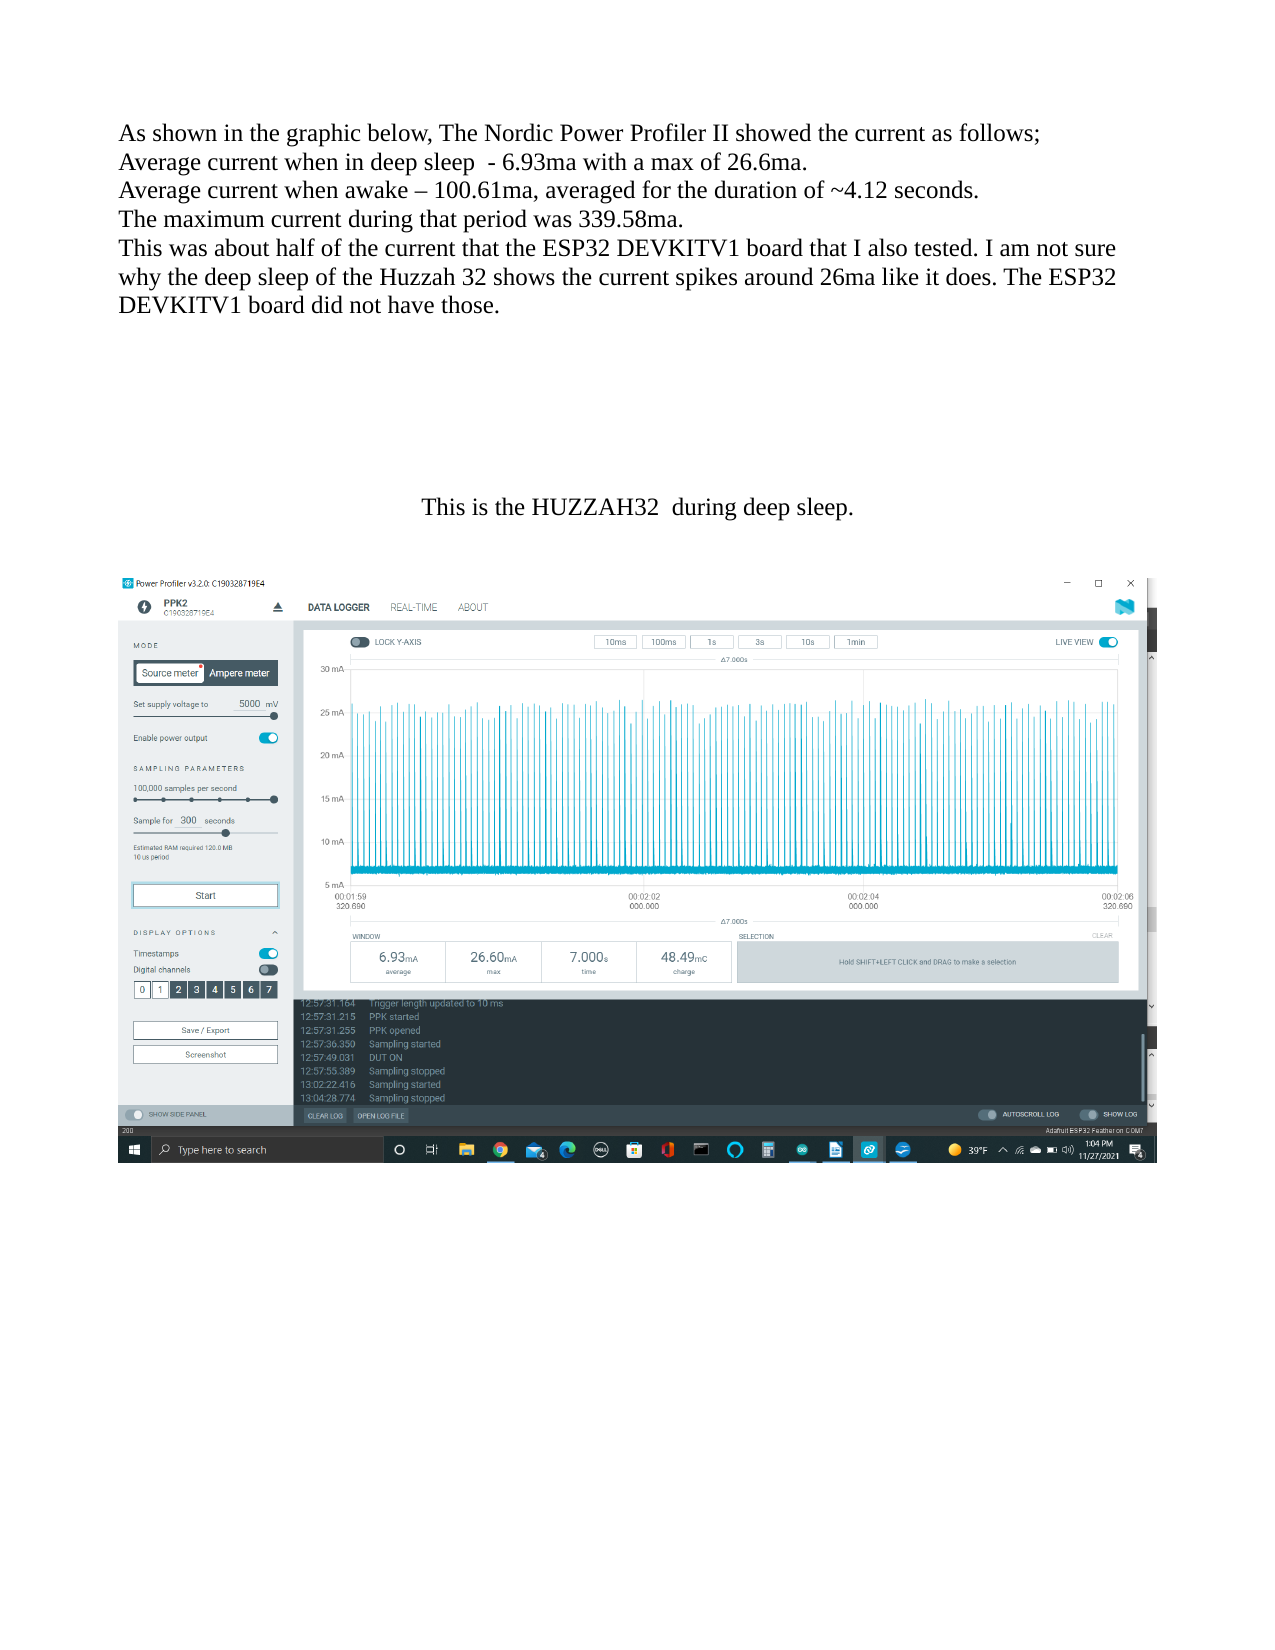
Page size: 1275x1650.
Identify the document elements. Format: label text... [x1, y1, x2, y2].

text Average current when in deep sleep - 6.93ma with a max of 26.6ma. [118, 147, 1157, 176]
text This was about half of the current that the ESP32 DEVKITV1 board that I also tested. I am not sure why the deep sleep of the Huzzah 32 shows the current spikes around 26ma like it does. The ESP32 DEVKITV1 board did not have those. [118, 233, 1157, 319]
text As shown in the graphic below, The Nordic Power Profiler II showed the current as follows; [118, 118, 1157, 147]
text This is the HUZZAH32 during deep sleep. [118, 492, 1157, 521]
text The maximum current during that period was 339.58ma. [118, 204, 1157, 233]
picture [118, 578, 1157, 1163]
text Average current when awake – 100.61ma, averaged for the duration of ~4.12 seconds. [118, 176, 1157, 204]
